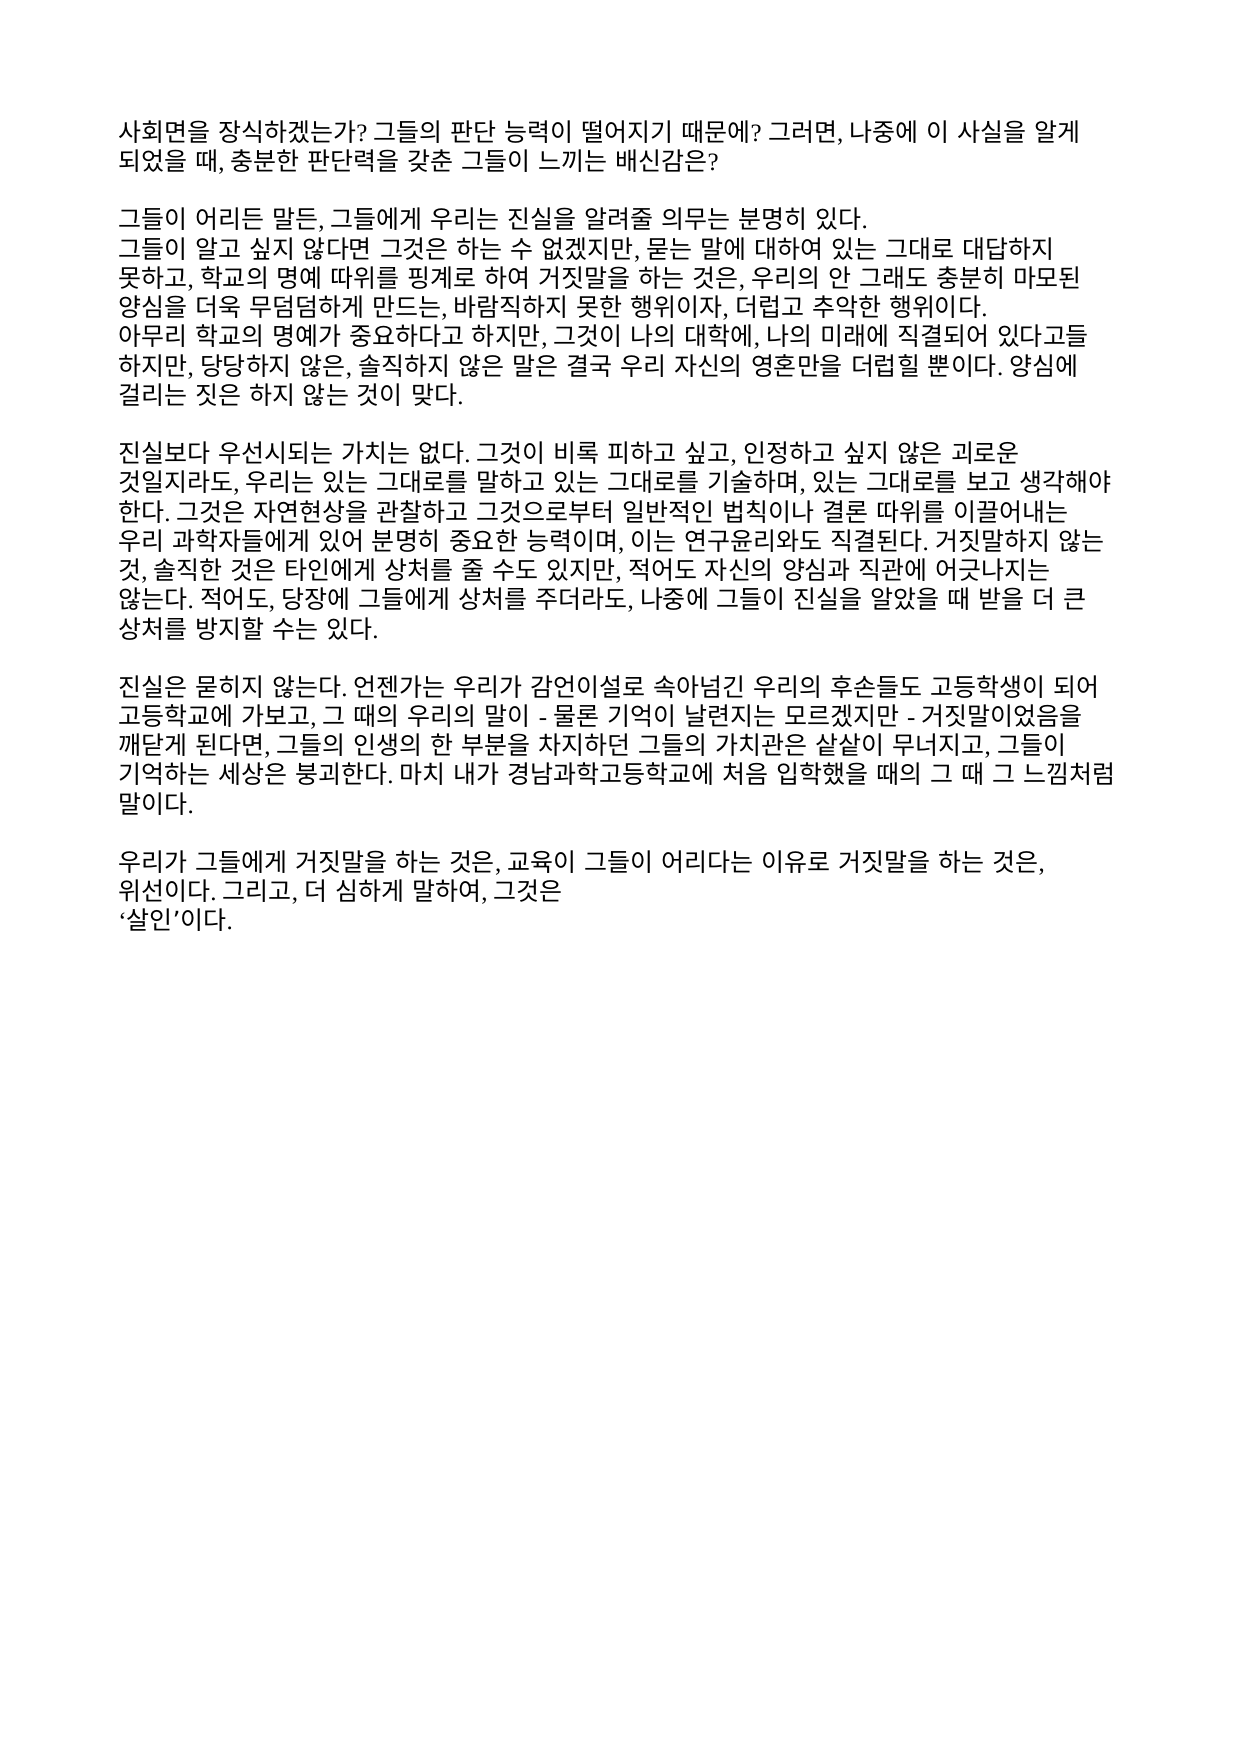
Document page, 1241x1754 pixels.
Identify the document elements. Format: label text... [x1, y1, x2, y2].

text ‘살인’이다. [118, 906, 1122, 936]
text 우리가 그들에게 거짓말을 하는 것은, 교육이 그들이 어리다는 이유로 거짓말을 하는 것은, 위선이다. 그리고, 더 심하게 말하여, 그것은 [118, 848, 1122, 906]
text 그들이 알고 싶지 않다면 그것은 하는 수 없겠지만, 묻는 말에 대하여 있는 그대로 대답하지 못하고, 학교의 명예 따위를 핑계로 하여 거짓말을 하는 것은, 우리의 안 그래도 충분히 마모된 양심을 더욱 무덤덤하게 만드는, 바람직하지 못한 행위이자, 더럽고 추악한 행위이다. [118, 235, 1122, 322]
text 그들이 어리든 말든, 그들에게 우리는 진실을 알려줄 의무는 분명히 있다. [118, 205, 1122, 235]
text 진실보다 우선시되는 가치는 없다. 그것이 비록 피하고 싶고, 인정하고 싶지 않은 괴로운 것일지라도, 우리는 있는 그대로를 말하고 있는 그대로를 기술하며, 있는 그대로를 보고 생각해야 한다. 그것은 자연현상을 관찰하고 그것으로부터 일반적인 법칙이나 결론 따위를 이끌어내는 우리 과학자들에게 있어 분명히 중요한 능력이며, 이는 연구윤리와도 직결된다. 거짓말하지 않는 것, 솔직한 것은 타인에게 상처를 줄 수도 있지만, 적어도 자신의 양심과 직관에 어긋나지는 않는다. 적어도, 당장에 그들에게 상처를 주더라도, 나중에 그들이 진실을 알았을 때 받을 더 큰 상처를 방지할 수는 있다. [118, 439, 1122, 644]
text 진실은 묻히지 않는다. 언젠가는 우리가 감언이설로 속아넘긴 우리의 후손들도 고등학생이 되어 고등학교에 가보고, 그 때의 우리의 말이 - 물론 기억이 날련지는 모르겠지만 - 거짓말이었음을 깨닫게 된다면, 그들의 인생의 한 부분을 차지하던 그들의 가치관은 샅샅이 무너지고, 그들이 기억하는 세상은 붕괴한다. 마치 내가 경남과학고등학교에 처음 입학했을 때의 그 때 그 느낌처럼 말이다. [118, 673, 1122, 819]
text 사회면을 장식하겠는가? 그들의 판단 능력이 떨어지기 때문에? 그러면, 나중에 이 사실을 알게 되었을 때, 충분한 판단력을 갖춘 그들이 느끼는 배신감은? [118, 118, 1122, 177]
text 아무리 학교의 명예가 중요하다고 하지만, 그것이 나의 대학에, 나의 미래에 직결되어 있다고들 하지만, 당당하지 않은, 솔직하지 않은 말은 결국 우리 자신의 영혼만을 더럽힐 뿐이다. 양심에 걸리는 짓은 하지 않는 것이 맞다. [118, 322, 1122, 410]
